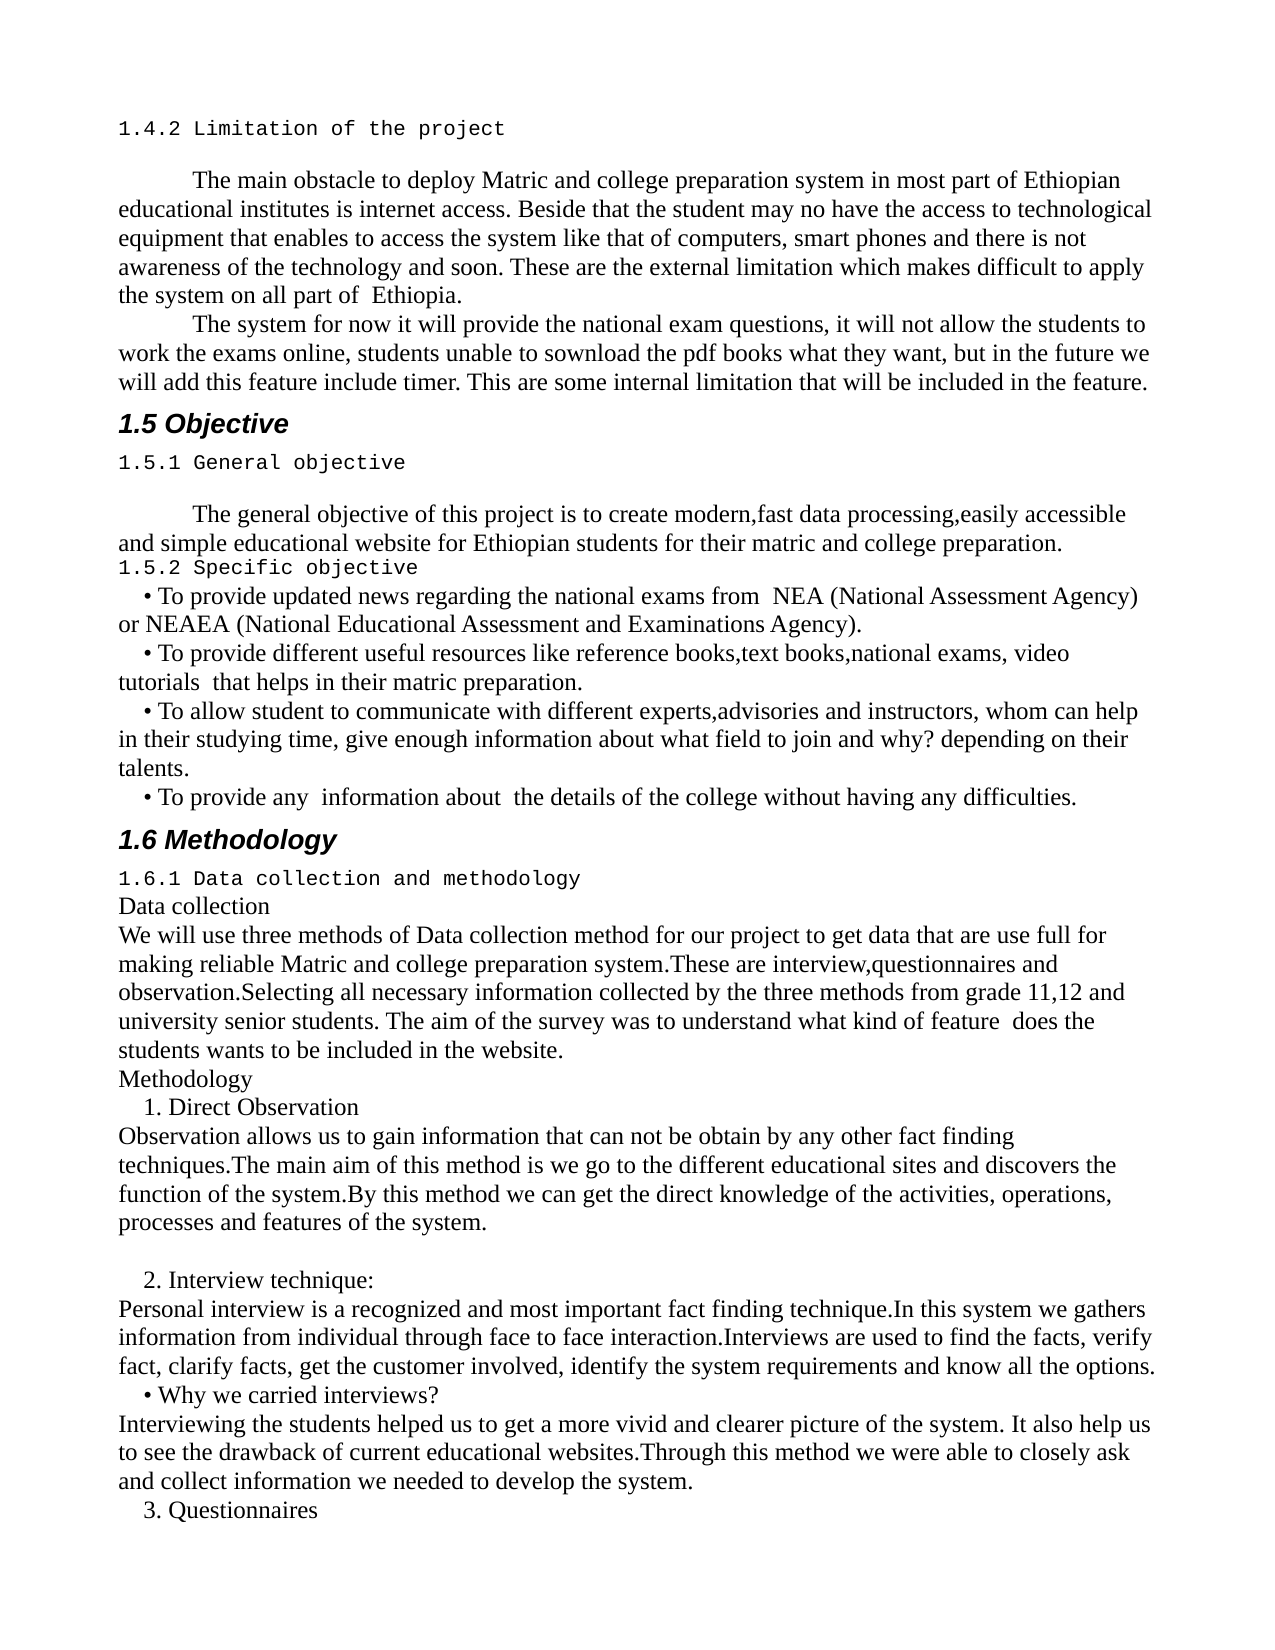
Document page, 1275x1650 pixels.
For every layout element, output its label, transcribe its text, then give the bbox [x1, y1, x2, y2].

subtitle 1.6 Methodology [118, 823, 1157, 855]
text • Why we carried interviews? [118, 1380, 1157, 1409]
text 3. Questionnaires [118, 1495, 1157, 1524]
text • To provide any information about the details of the college without having any difficulties. [118, 782, 1157, 811]
text We will use three methods of Data collection method for our project to get data that are use full for making reliable Matric and college preparation system.These are interview,questionnaires and observation.Selecting all necessary information collected by the three methods from grade 11,12 and university senior students. The aim of the survey was to understand what kind of feature does the students wants to be included in the website. [118, 920, 1157, 1064]
subtitle 1.5 Objective [118, 408, 1157, 440]
text • To provide updated news regarding the national exams from NEA (National Assessment Agency) or NEAEA (National Educational Assessment and Examinations Agency). [118, 581, 1157, 638]
text Observation allows us to gain information that can not be obtain by any other fact finding techniques.The main aim of this method is we go to the different educational sites and discovers the function of the system.By this method we can get the direct knowledge of the activities, operations, processes and features of the system. [118, 1121, 1157, 1236]
text 1. Direct Observation [118, 1092, 1157, 1121]
text Methodology [118, 1064, 1157, 1092]
text • To provide different useful resources like reference books,text books,national exams, video tutorials that helps in their matric preparation. [118, 638, 1157, 696]
text Data collection [118, 891, 1157, 920]
text The general objective of this project is to create modern,fast data processing,easily accessible and simple educational website for Ethiopian students for their matric and college preparation. [118, 499, 1157, 557]
text 2. Interview technique: [118, 1265, 1157, 1294]
text 1.4.2 Limitation of the project [118, 118, 1157, 142]
text The system for now it will provide the national exam questions, it will not allow the students to work the exams online, students unable to sownload the pdf books what they want, but in the future we will add this feature include timer. This are some internal limitation that will be included in the feature. [118, 309, 1157, 395]
text Interviewing the students helped us to get a more vivid and clearer picture of the system. It also help us to see the drawback of current educational websites.Through this method we were able to closely ask and collect information we needed to develop the system. [118, 1409, 1157, 1495]
text The main obstacle to deploy Matric and college preparation system in most part of Ethiopian educational institutes is internet access. Beside that the student may no have the access to technological equipment that enables to access the system like that of computers, smart phones and there is not awareness of the technology and soon. These are the external limitation which makes difficult to apply the system on all part of Ethiopia. [118, 165, 1157, 309]
text Personal interview is a recognized and most important fact finding technique.In this system we gathers information from individual through face to face interaction.Interviews are used to find the facts, verify fact, clarify facts, get the customer involved, identify the system requirements and know all the options. [118, 1294, 1157, 1380]
text 1.5.2 Specific objective [118, 557, 1157, 581]
text 1.6.1 Data collection and methodology [118, 868, 1157, 891]
text 1.5.1 General objective [118, 452, 1157, 476]
text • To allow student to communicate with different experts,advisories and instructors, whom can help in their studying time, give enough information about what field to join and why? depending on their talents. [118, 696, 1157, 782]
